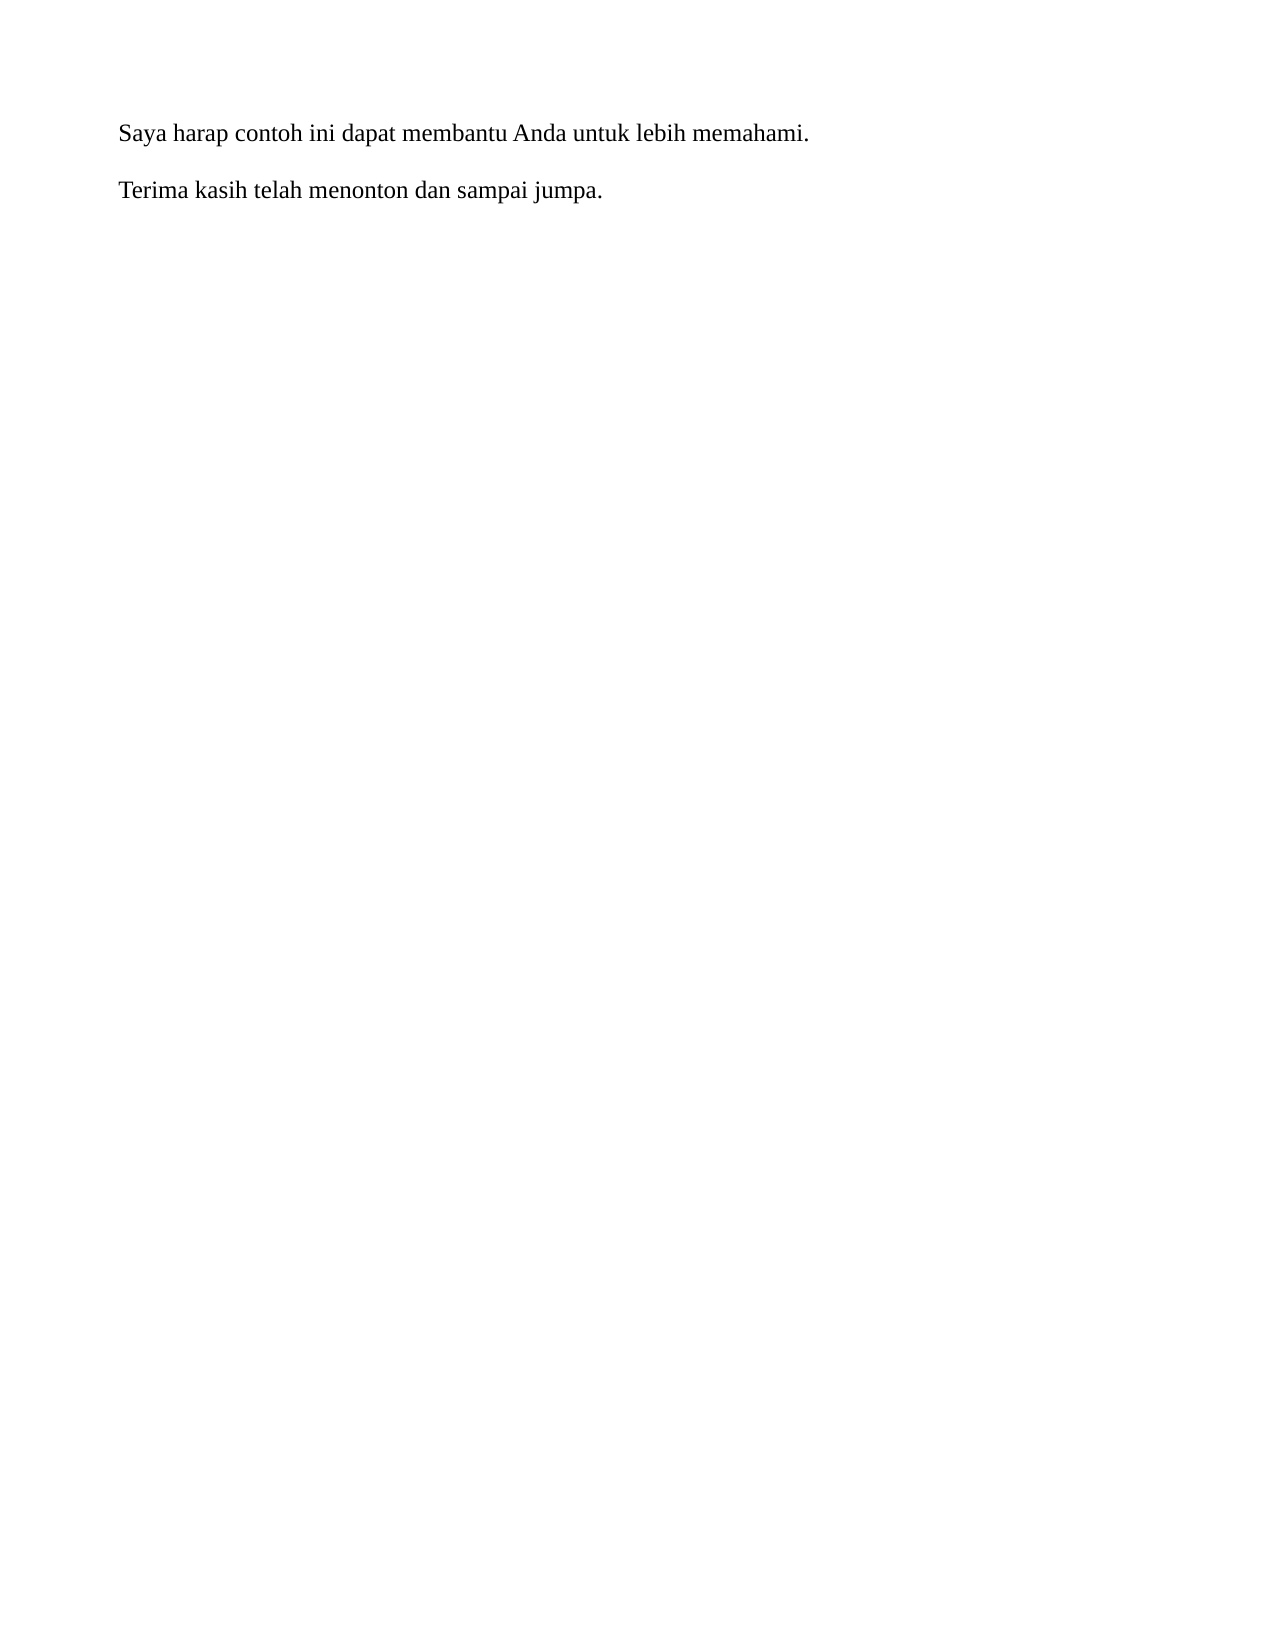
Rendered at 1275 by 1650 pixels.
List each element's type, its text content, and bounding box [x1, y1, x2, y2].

text Terima kasih telah menonton dan sampai jumpa. [118, 176, 1157, 204]
text Saya harap contoh ini dapat membantu Anda untuk lebih memahami. [118, 118, 1157, 147]
